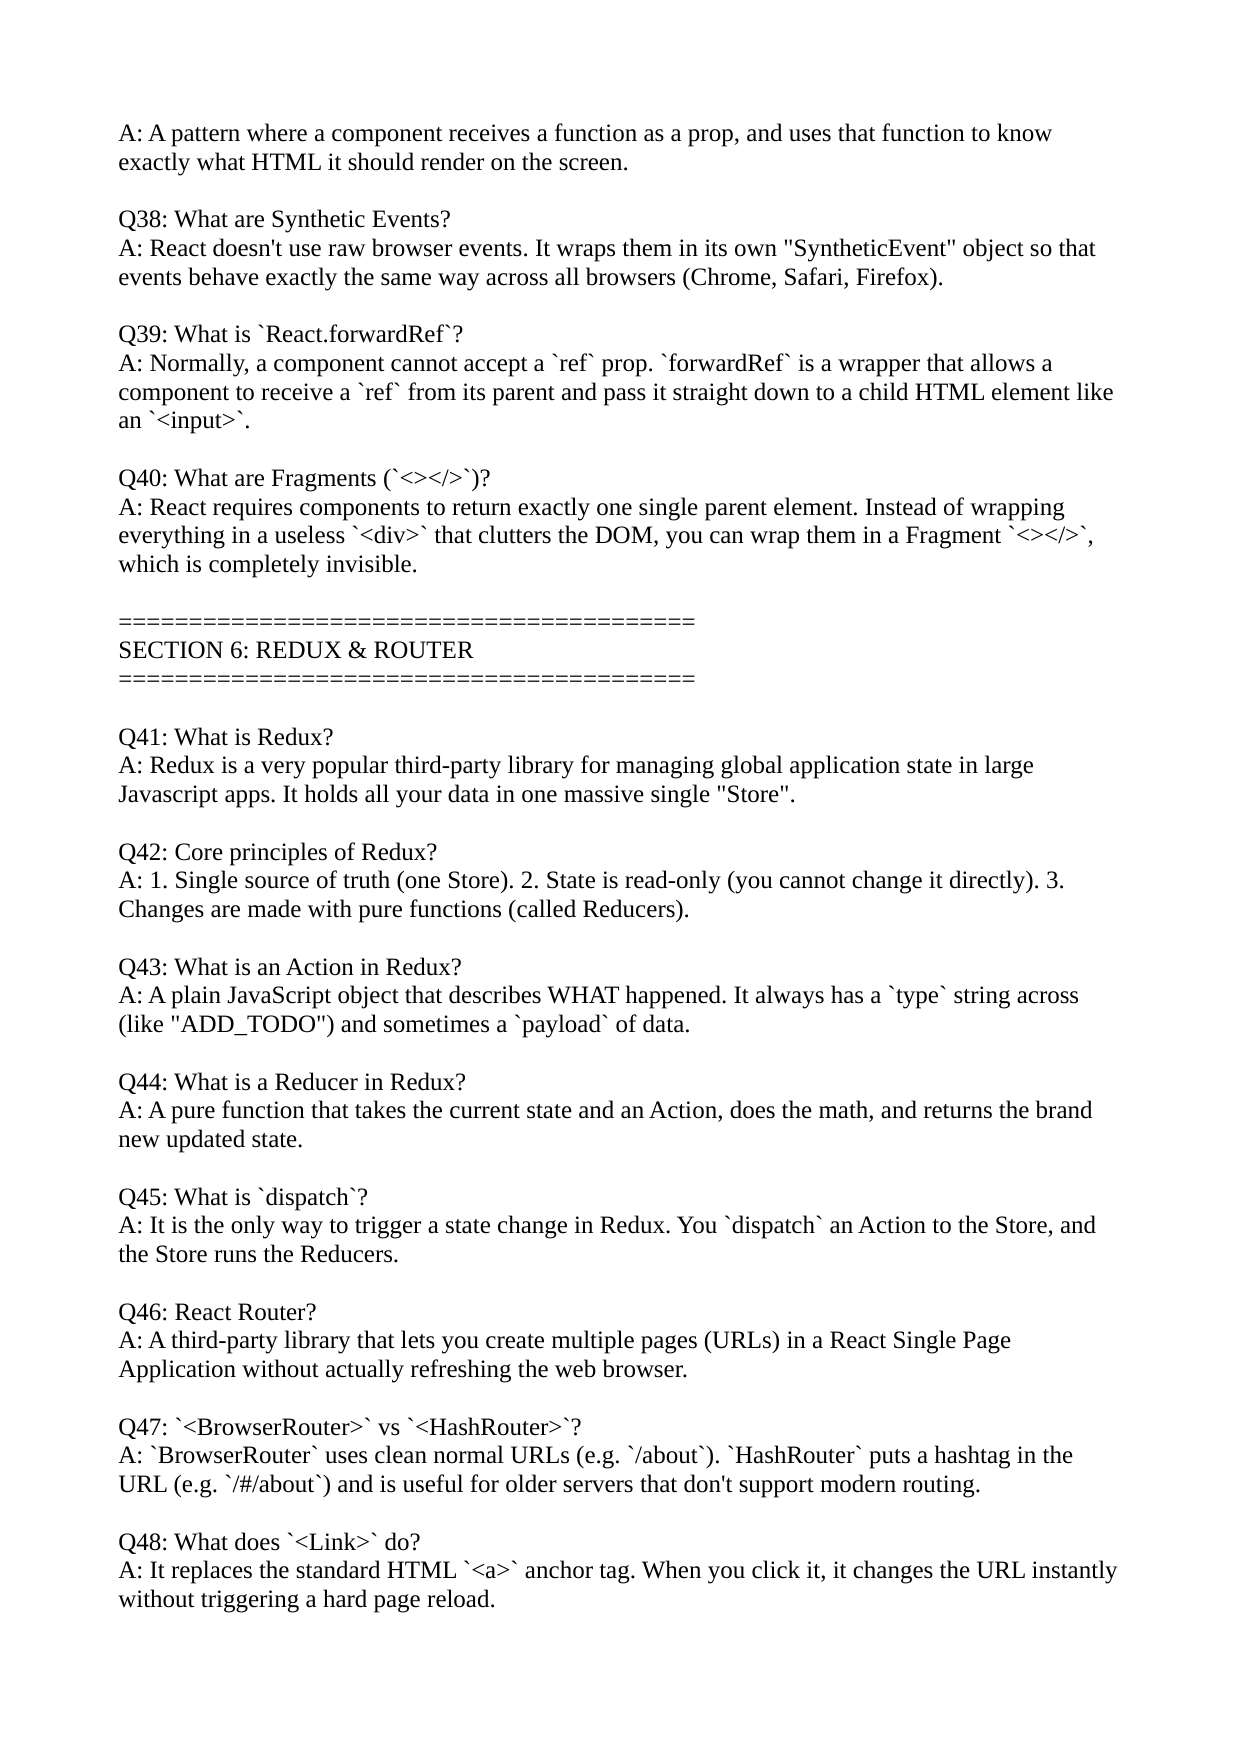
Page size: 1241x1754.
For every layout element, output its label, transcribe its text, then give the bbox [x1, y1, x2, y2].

text Q40: What are Fragments (`<></>`)? [118, 463, 1122, 492]
text Q41: What is Redux? [118, 722, 1122, 751]
text A: React doesn't use raw browser events. It wraps them in its own "SyntheticEvent" object so that events behave exactly the same way across all browsers (Chrome, Safari, Firefox). [118, 233, 1122, 291]
text Q43: What is an Action in Redux? [118, 952, 1122, 981]
text A: A pure function that takes the current state and an Action, does the math, and returns the brand new updated state. [118, 1096, 1122, 1153]
text A: 1. Single source of truth (one Store). 2. State is read-only (you cannot change it directly). 3. Changes are made with pure functions (called Reducers). [118, 866, 1122, 923]
text A: React requires components to return exactly one single parent element. Instead of wrapping everything in a useless `<div>` that clutters the DOM, you can wrap them in a Fragment `<></>`, which is completely invisible. [118, 492, 1122, 578]
text ========================================= [118, 607, 1122, 636]
text Q39: What is `React.forwardRef`? [118, 319, 1122, 348]
text Q45: What is `dispatch`? [118, 1182, 1122, 1211]
text Q44: What is a Reducer in Redux? [118, 1067, 1122, 1096]
text A: Redux is a very popular third-party library for managing global application state in large Javascript apps. It holds all your data in one massive single "Store". [118, 751, 1122, 808]
text Q38: What are Synthetic Events? [118, 204, 1122, 233]
text A: It replaces the standard HTML `<a>` anchor tag. When you click it, it changes the URL instantly without triggering a hard page reload. [118, 1556, 1122, 1613]
text Q47: `<BrowserRouter>` vs `<HashRouter>`? [118, 1412, 1122, 1441]
text Q42: Core principles of Redux? [118, 837, 1122, 866]
text A: It is the only way to trigger a state change in Redux. You `dispatch` an Action to the Store, and the Store runs the Reducers. [118, 1211, 1122, 1268]
text Q48: What does `<Link>` do? [118, 1527, 1122, 1556]
text ========================================= [118, 664, 1122, 693]
text A: A pattern where a component receives a function as a prop, and uses that function to know exactly what HTML it should render on the screen. [118, 118, 1122, 176]
text SECTION 6: REDUX & ROUTER [118, 636, 1122, 664]
text A: Normally, a component cannot accept a `ref` prop. `forwardRef` is a wrapper that allows a component to receive a `ref` from its parent and pass it straight down to a child HTML element like an `<input>`. [118, 348, 1122, 434]
text A: A third-party library that lets you create multiple pages (URLs) in a React Single Page Application without actually refreshing the web browser. [118, 1326, 1122, 1383]
text A: `BrowserRouter` uses clean normal URLs (e.g. `/about`). `HashRouter` puts a hashtag in the URL (e.g. `/#/about`) and is useful for older servers that don't support modern routing. [118, 1441, 1122, 1498]
text A: A plain JavaScript object that describes WHAT happened. It always has a `type` string across (like "ADD_TODO") and sometimes a `payload` of data. [118, 981, 1122, 1038]
text Q46: React Router? [118, 1297, 1122, 1326]
